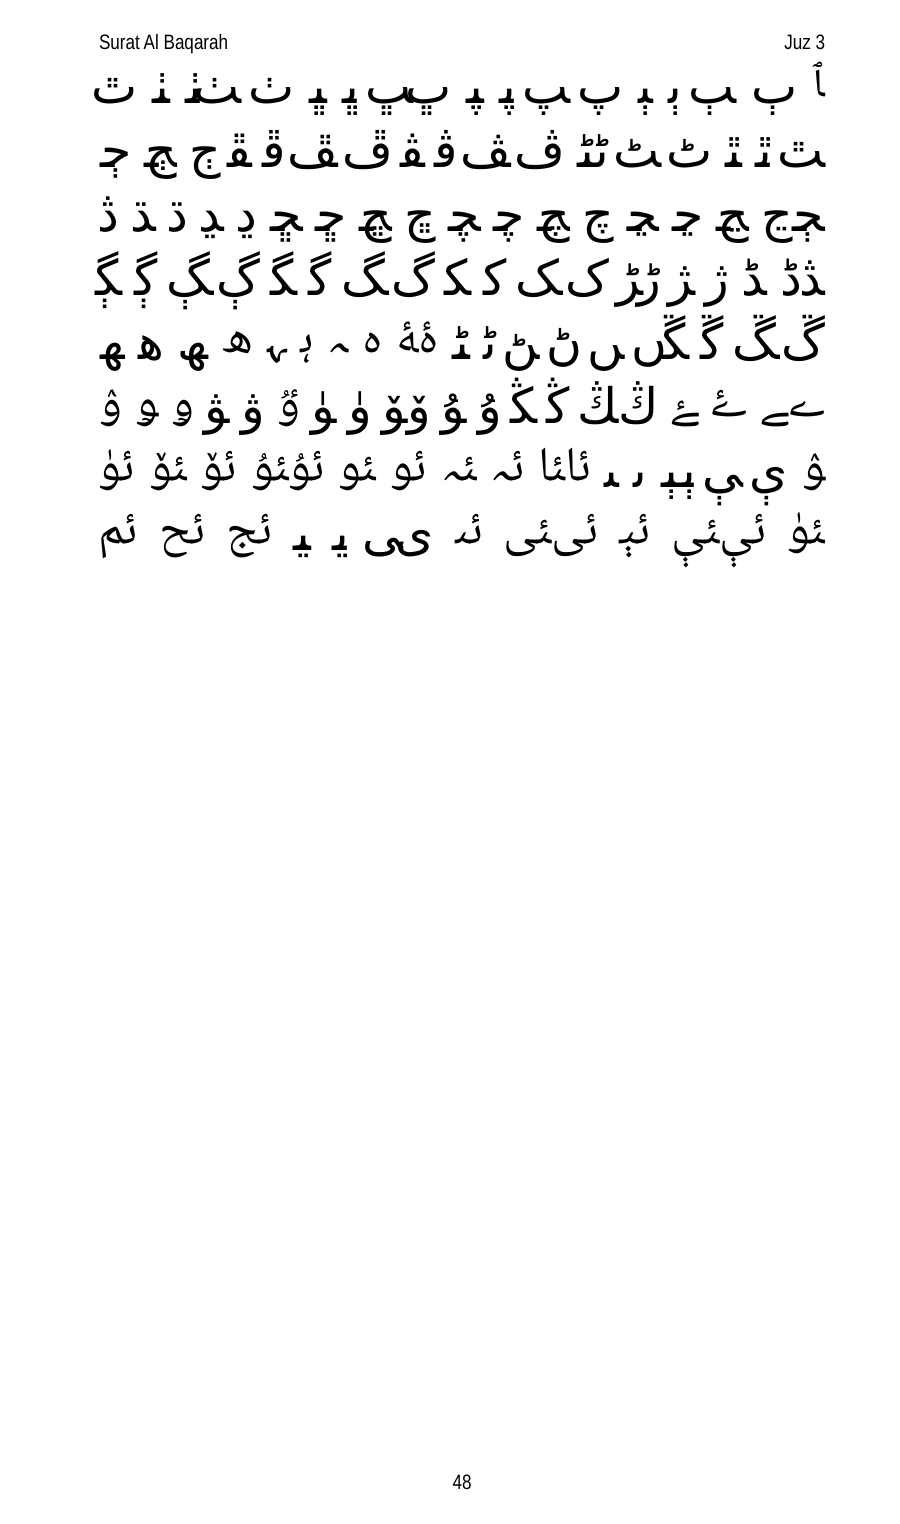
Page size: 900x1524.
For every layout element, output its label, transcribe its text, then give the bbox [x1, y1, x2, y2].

text ﭑ ﭒ ﭓ ﭔ ﭕ ﭖ ﭗ ﭘ ﭙ ﭚﭛ ﭜ ﭝ ﭞ ﭟﭠ ﭡ ﭢ ﭣ ﭤ ﭥ ﭦ ﭧ ﭨﭩ ﭪ ﭫ ﭬ ﭭ ﭮ ﭯ ﭰ ﭱ ﭲ ﭳ ﭴ ﭵﭶ ﭷ ﭸ ﭹ ﭺ ﭻ ﭼ ﭽ ﭾ ﭿ ﮀ ﮁ ﮂ ﮃ ﮄ ﮅ ﮆ ﮇﮈ ﮉ ﮊ ﮋ ﮌﮍ ﮎ ﮏ ﮐ ﮑ ﮒ ﮓ ﮔ ﮕ ﮖ ﮗ ﮘ ﮙ ﮚ ﮛ ﮜ ﮝﮞ ﮟ ﮠ ﮡ ﮢ ﮣ ﮤﮥ ﮦ ﮧ ﮨ ﮩ ﮪ ﮫ ﮬ ﮭ ﮮﮯ ﮰ ﮱ ﯓ ﯔ ﯕ ﯖ ﯗ ﯘ ﯙﯚ ﯛ ﯜ ﯝ ﯞ ﯟ ﯠ ﯡ ﯢ ﯣ ﯤ ﯥ ﯦﯧ ﯨ ﯩ ﯪﯫ ﯬ ﯭ ﯮ ﯯ ﯰﯱ ﯲ ﯳ ﯴ ﯵ ﯶﯷ ﯸ ﯹﯺ ﯻ ﯼﯽ ﯾ ﯿ ﰀ ﰁ ﰂ [99, 60, 825, 571]
